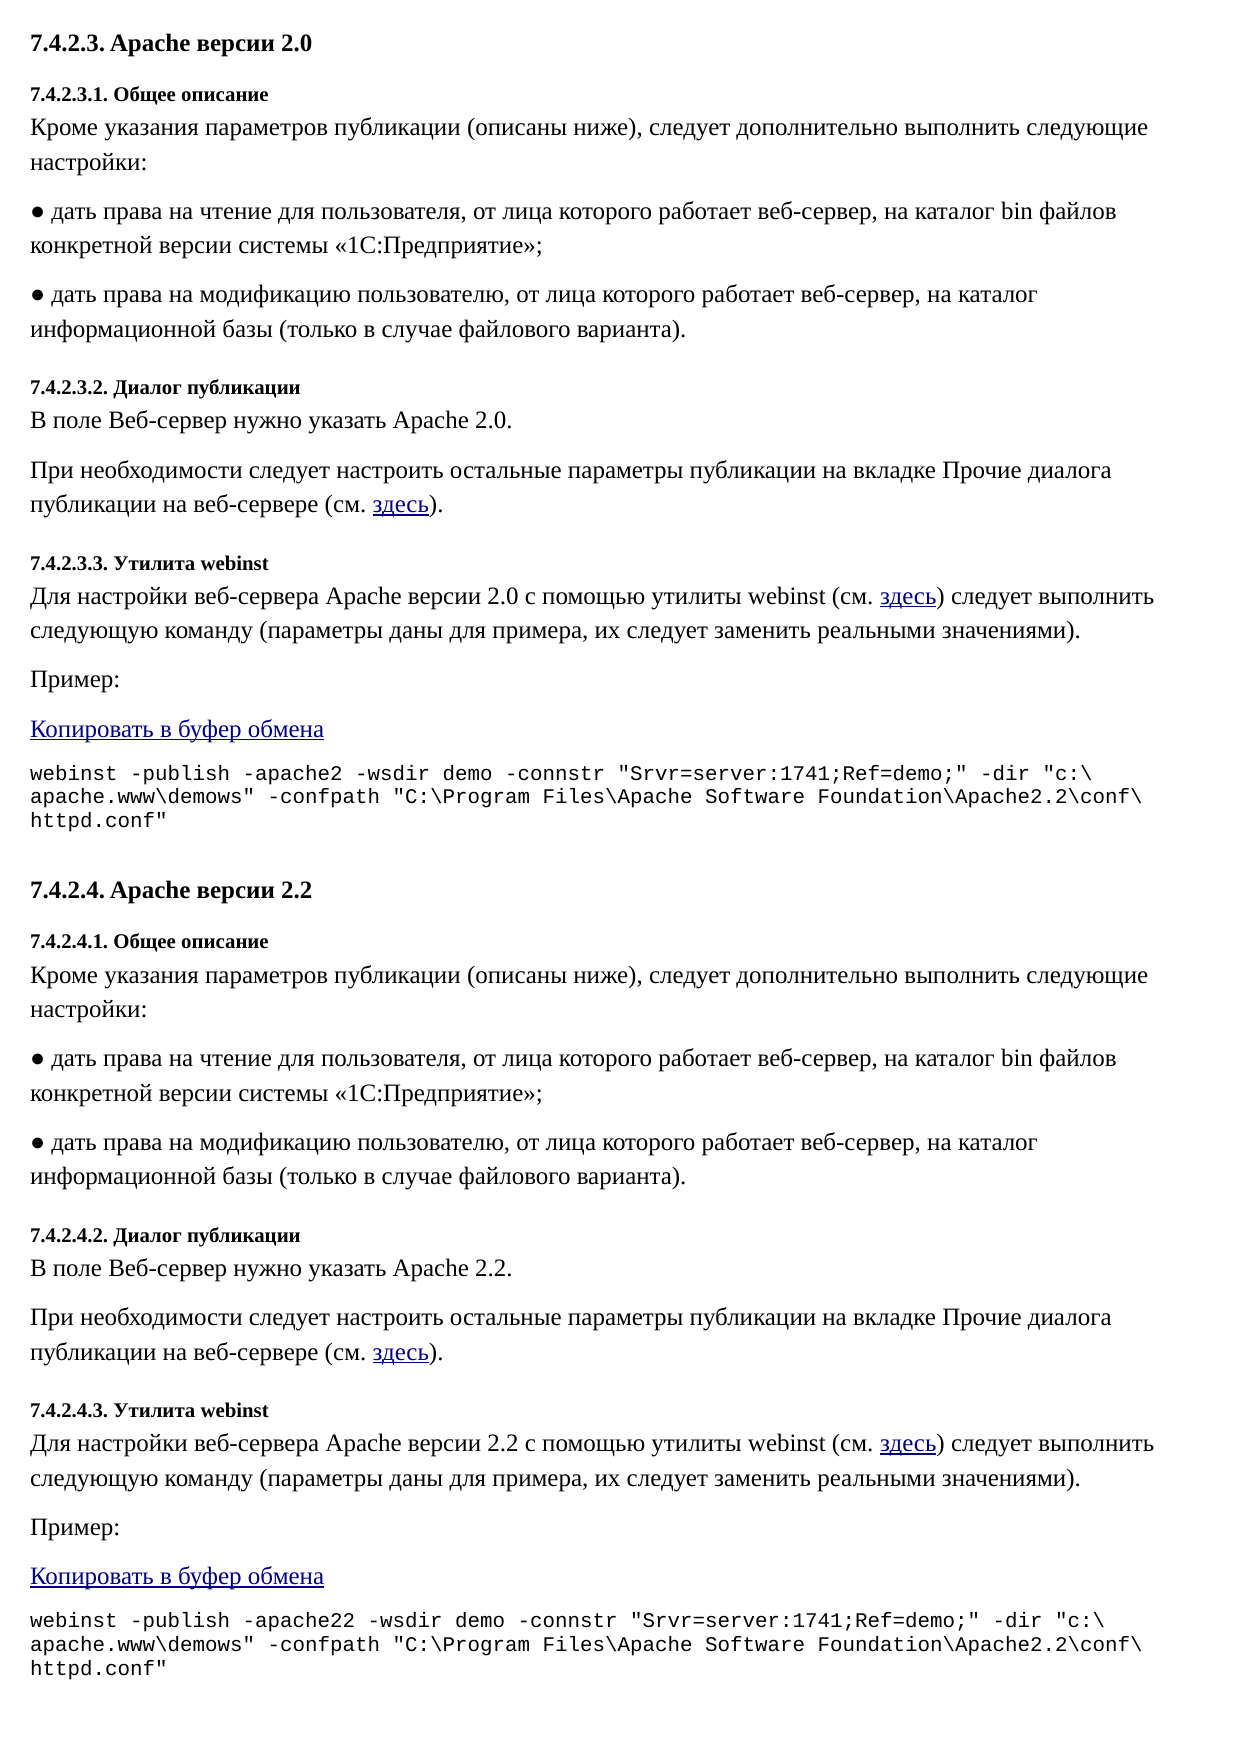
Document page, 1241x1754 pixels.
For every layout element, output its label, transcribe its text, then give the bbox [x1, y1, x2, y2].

text Кроме указания параметров публикации (описаны ниже), следует дополнительно выполнить следующие настройки: [30, 112, 1211, 175]
text ● дать права на чтение для пользователя, от лица которого работает веб-сервер, на каталог bin файлов конкретной версии системы «1C:Предприятие»; [30, 1043, 1211, 1106]
subtitle 7.4.2.4.3. Утилита webinst [30, 1398, 1211, 1422]
text ● дать права на модификацию пользователю, от лица которого работает веб-сервер, на каталог информационной базы (только в случае файлового варианта). [30, 279, 1211, 342]
text Копировать в буфер обмена [30, 1561, 1211, 1590]
text webinst -publish -apache2 -wsdir demo -connstr "Srvr=server:1741;Ref=demo;" -dir "c:\apache.www\demows" -confpath "C:\Program Files\Apache Software Foundation\Apache2.2\conf\httpd.conf" [30, 763, 1211, 834]
subtitle 7.4.2.3.1. Общее описание [30, 82, 1211, 106]
subtitle 7.4.2.4. Apache версии 2.2 [30, 876, 1211, 904]
text При необходимости следует настроить остальные параметры публикации на вкладке Прочие диалога публикации на веб-сервере (см. здесь). [30, 455, 1211, 518]
text Пример: [30, 1512, 1211, 1541]
subtitle 7.4.2.3.3. Утилита webinst [30, 551, 1211, 575]
text Копировать в буфер обмена [30, 714, 1211, 742]
text При необходимости следует настроить остальные параметры публикации на вкладке Прочие диалога публикации на веб-сервере (см. здесь). [30, 1302, 1211, 1365]
text Для настройки веб-сервера Apache версии 2.2 с помощью утилиты webinst (см. здесь) следует выполнить следующую команду (параметры даны для примера, их следует заменить реальными значениями). [30, 1428, 1211, 1492]
text ● дать права на чтение для пользователя, от лица которого работает веб-сервер, на каталог bin файлов конкретной версии системы «1C:Предприятие»; [30, 196, 1211, 259]
text Для настройки веб-сервера Apache версии 2.0 с помощью утилиты webinst (см. здесь) следует выполнить следующую команду (параметры даны для примера, их следует заменить реальными значениями). [30, 581, 1211, 644]
subtitle 7.4.2.4.2. Диалог публикации [30, 1223, 1211, 1247]
subtitle 7.4.2.4.1. Общее описание [30, 929, 1211, 953]
text ● дать права на модификацию пользователю, от лица которого работает веб-сервер, на каталог информационной базы (только в случае файлового варианта). [30, 1127, 1211, 1190]
text В поле Веб-сервер нужно указать Apache 2.0. [30, 406, 1211, 434]
subtitle 7.4.2.3.2. Диалог публикации [30, 375, 1211, 399]
text webinst -publish -apache22 -wsdir demo -connstr "Srvr=server:1741;Ref=demo;" -dir "c:\apache.www\demows" -confpath "C:\Program Files\Apache Software Foundation\Apache2.2\conf\httpd.conf" [30, 1610, 1211, 1681]
text Пример: [30, 664, 1211, 693]
text Кроме указания параметров публикации (описаны ниже), следует дополнительно выполнить следующие настройки: [30, 960, 1211, 1023]
text В поле Веб-сервер нужно указать Apache 2.2. [30, 1253, 1211, 1282]
subtitle 7.4.2.3. Apache версии 2.0 [30, 28, 1211, 57]
